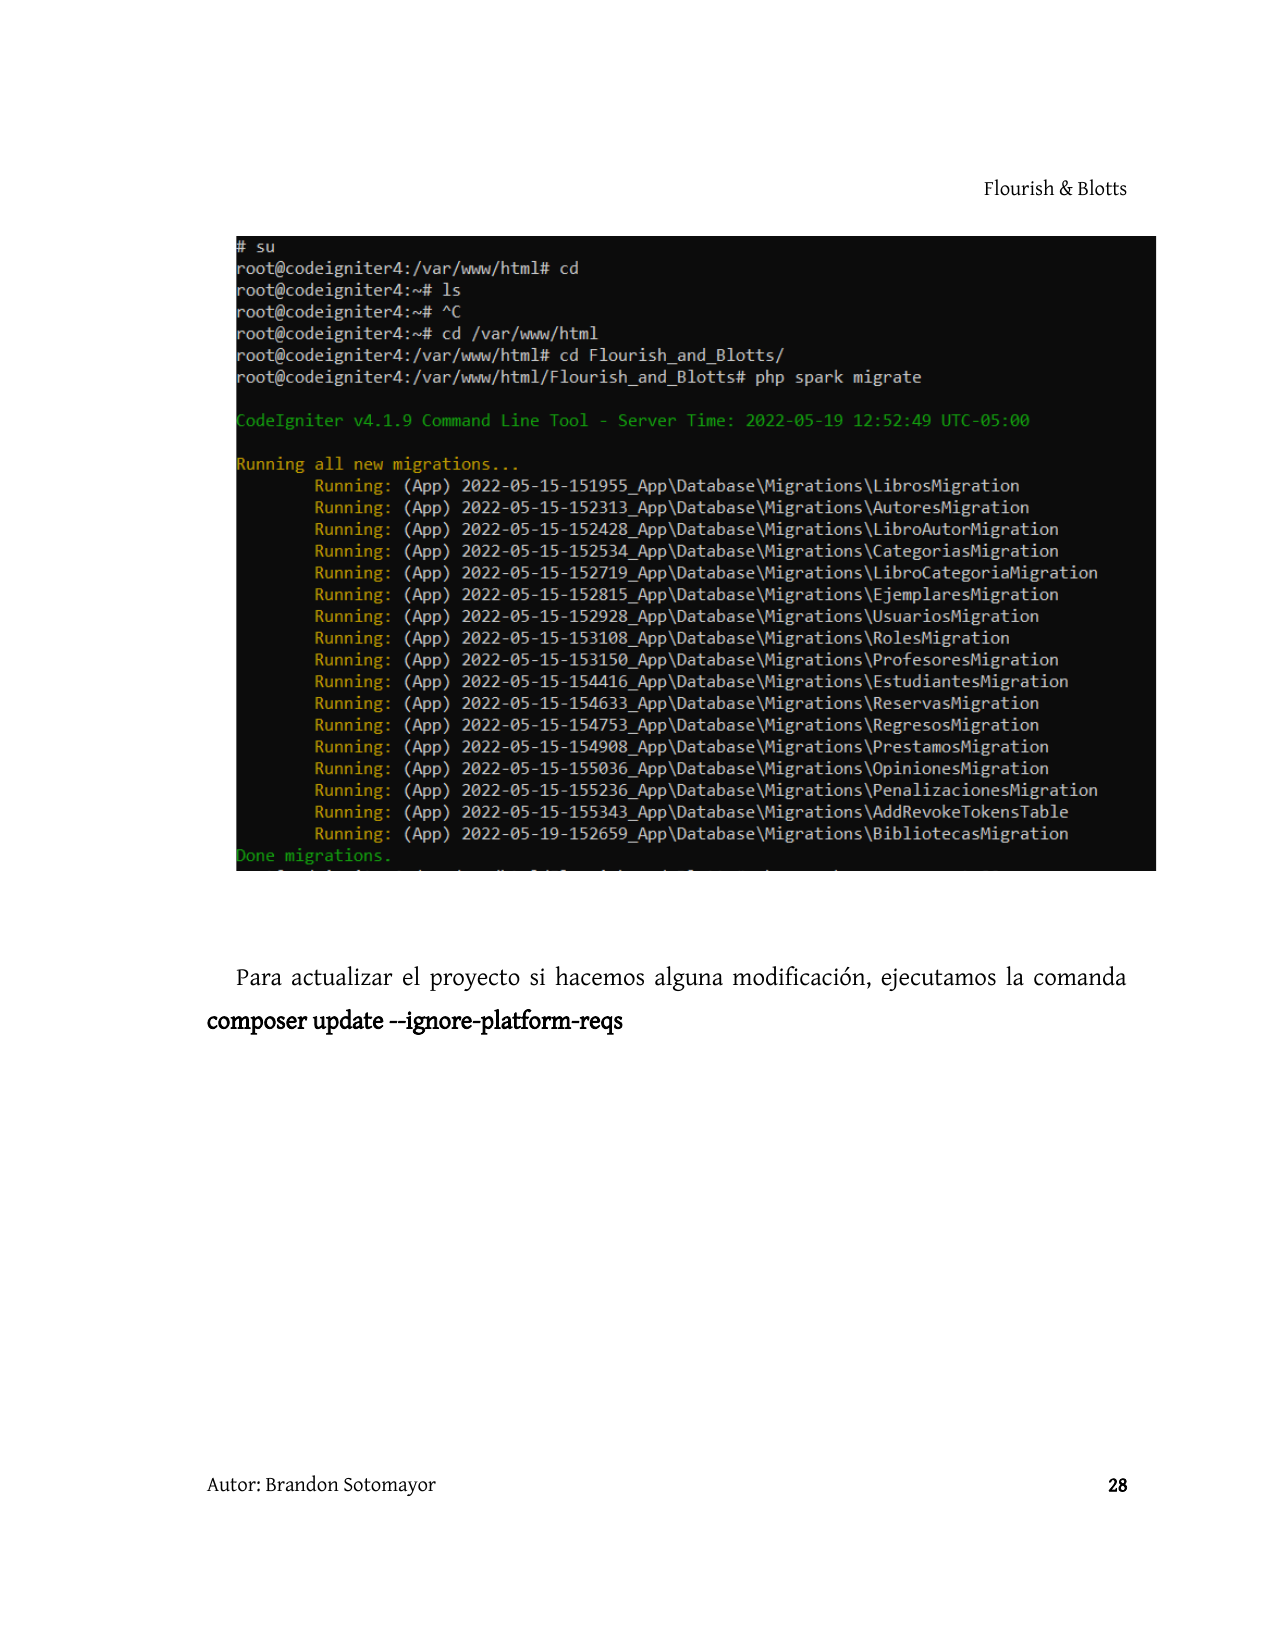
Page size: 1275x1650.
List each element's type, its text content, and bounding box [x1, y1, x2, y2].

text Para actualizar el proyecto si hacemos alguna modificación, ejecutamos la comanda composer update --ignore-platform-reqs [207, 963, 1127, 1035]
